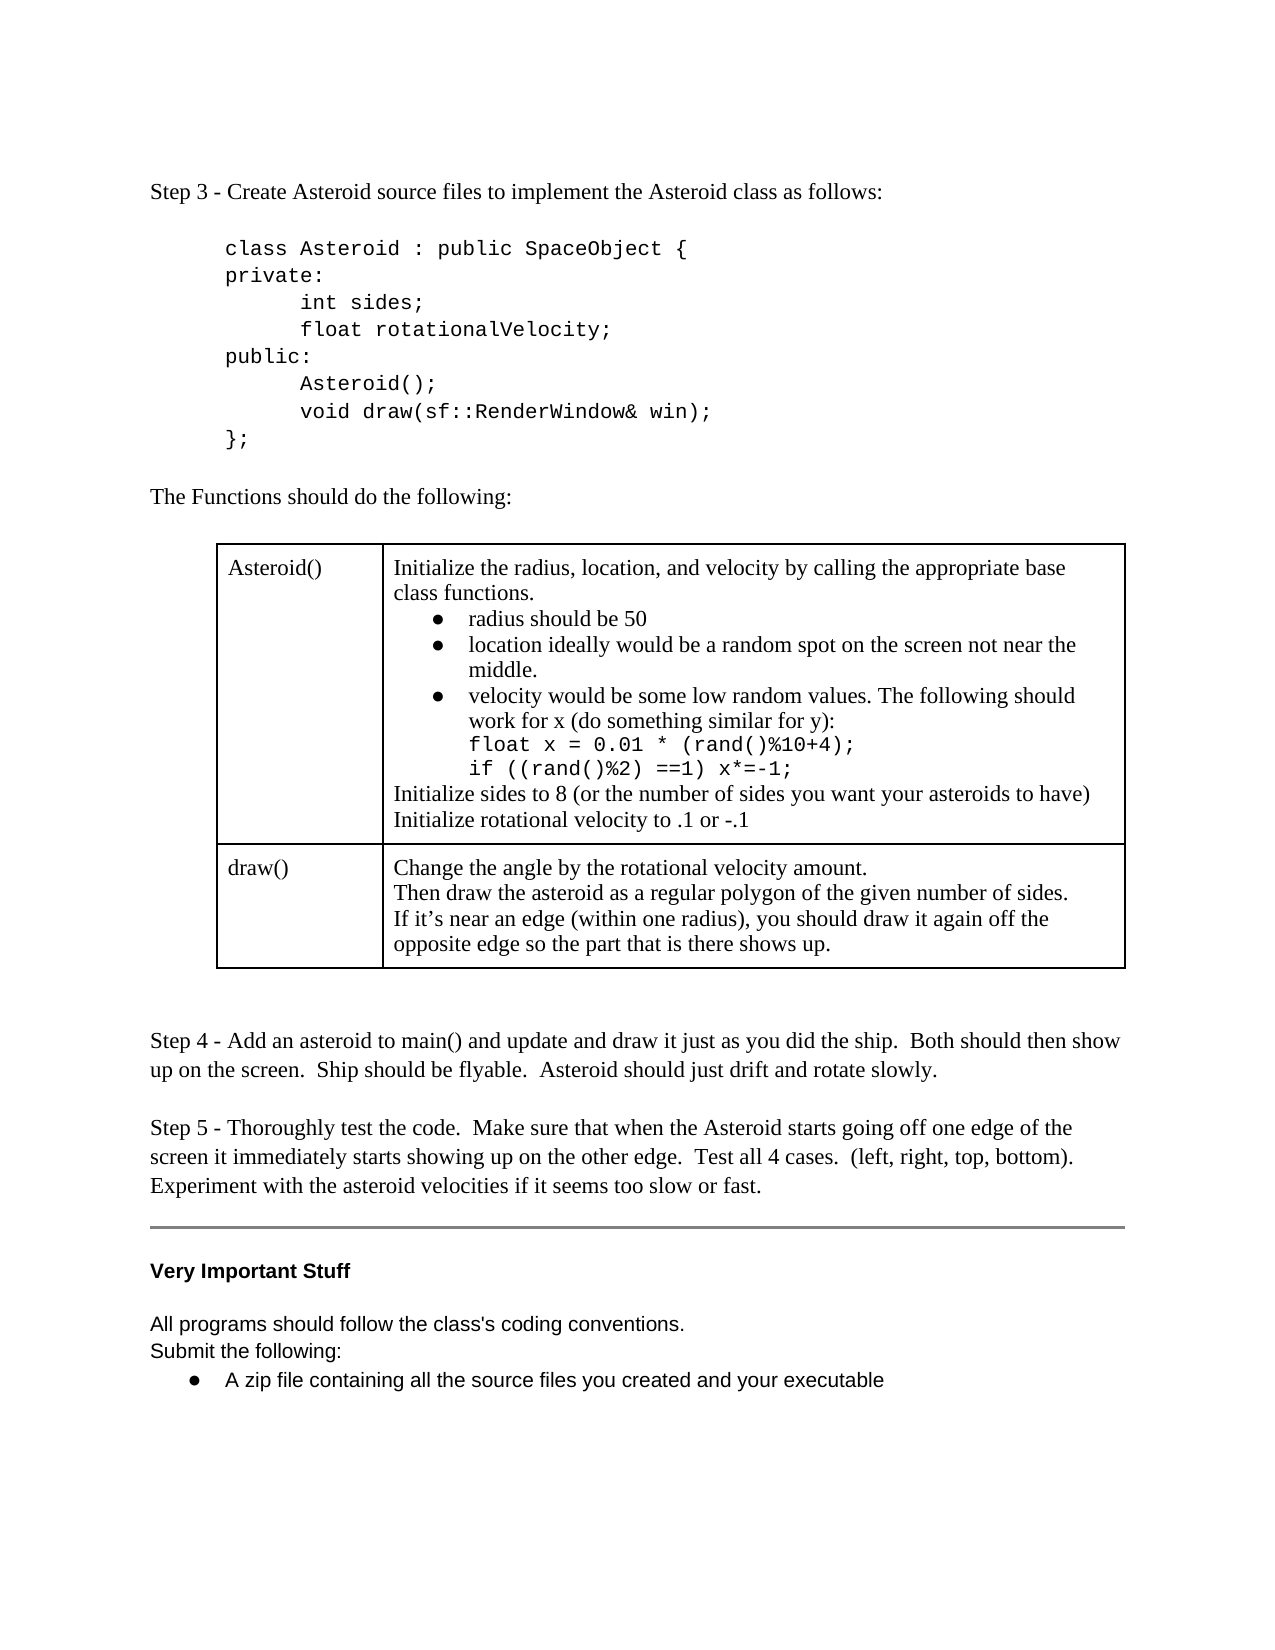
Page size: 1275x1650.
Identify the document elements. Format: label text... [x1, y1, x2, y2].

text Step 3 - Create Asteroid source files to implement the Asteroid class as follows: [150, 179, 1125, 204]
text Very Important Stuff [150, 1259, 1125, 1283]
list A zip file containing all the source files you created and your executable [187, 1366, 1125, 1392]
text public: [225, 346, 1125, 370]
table_header Asteroid() [218, 545, 382, 842]
text }; [225, 428, 1125, 451]
text The Functions should do the following: [150, 484, 1125, 509]
text int sides; [225, 292, 1125, 316]
text private: [225, 265, 1125, 288]
table_cell draw() [218, 845, 382, 967]
text Step 5 - Thoroughly test the code. Make sure that when the Asteroid starts going off one edge of the screen it immediately starts showing up on the other edge. Test all 4 cases. (left, right, top, bottom). Experiment with the asteroid velocities if it seems too slow or fast. [150, 1115, 1125, 1199]
text Submit the following: [150, 1339, 1125, 1363]
text All programs should follow the class's coding conventions. [150, 1313, 1125, 1336]
text void draw(sf::RenderWindow& win); [225, 401, 1125, 424]
text float rotationalVelocity; [225, 319, 1125, 343]
text Step 4 - Add an asteroid to main() and update and draw it just as you did the ship. Both should then show up on the screen. Ship should be flyable. Asteroid should just drift and rotate slowly. [150, 1028, 1125, 1082]
text class Asteroid : public SpaceObject { [225, 237, 1125, 261]
text Asteroid(); [225, 373, 1125, 397]
table_cell Change the angle by the rotational velocity amount. Then draw the asteroid as a regular polygon of the given number of sides. If it’s near an edge (within one radius), you should draw it again off the opposite edge so the part that is there shows up. [384, 845, 1124, 967]
table_header Initialize the radius, location, and velocity by calling the appropriate base class functions. radius should be 50 location ideally would be a random spot on the screen not near the middle. velocity would be some low random values. The following should work for x (do something similar for y): float x = 0.01 * (rand()%10+4); if ((rand()%2) ==1) x*=-1; Initialize sides to 8 (or the number of sides you want your asteroids to have) Initialize rotational velocity to .1 or -.1 [384, 545, 1124, 842]
